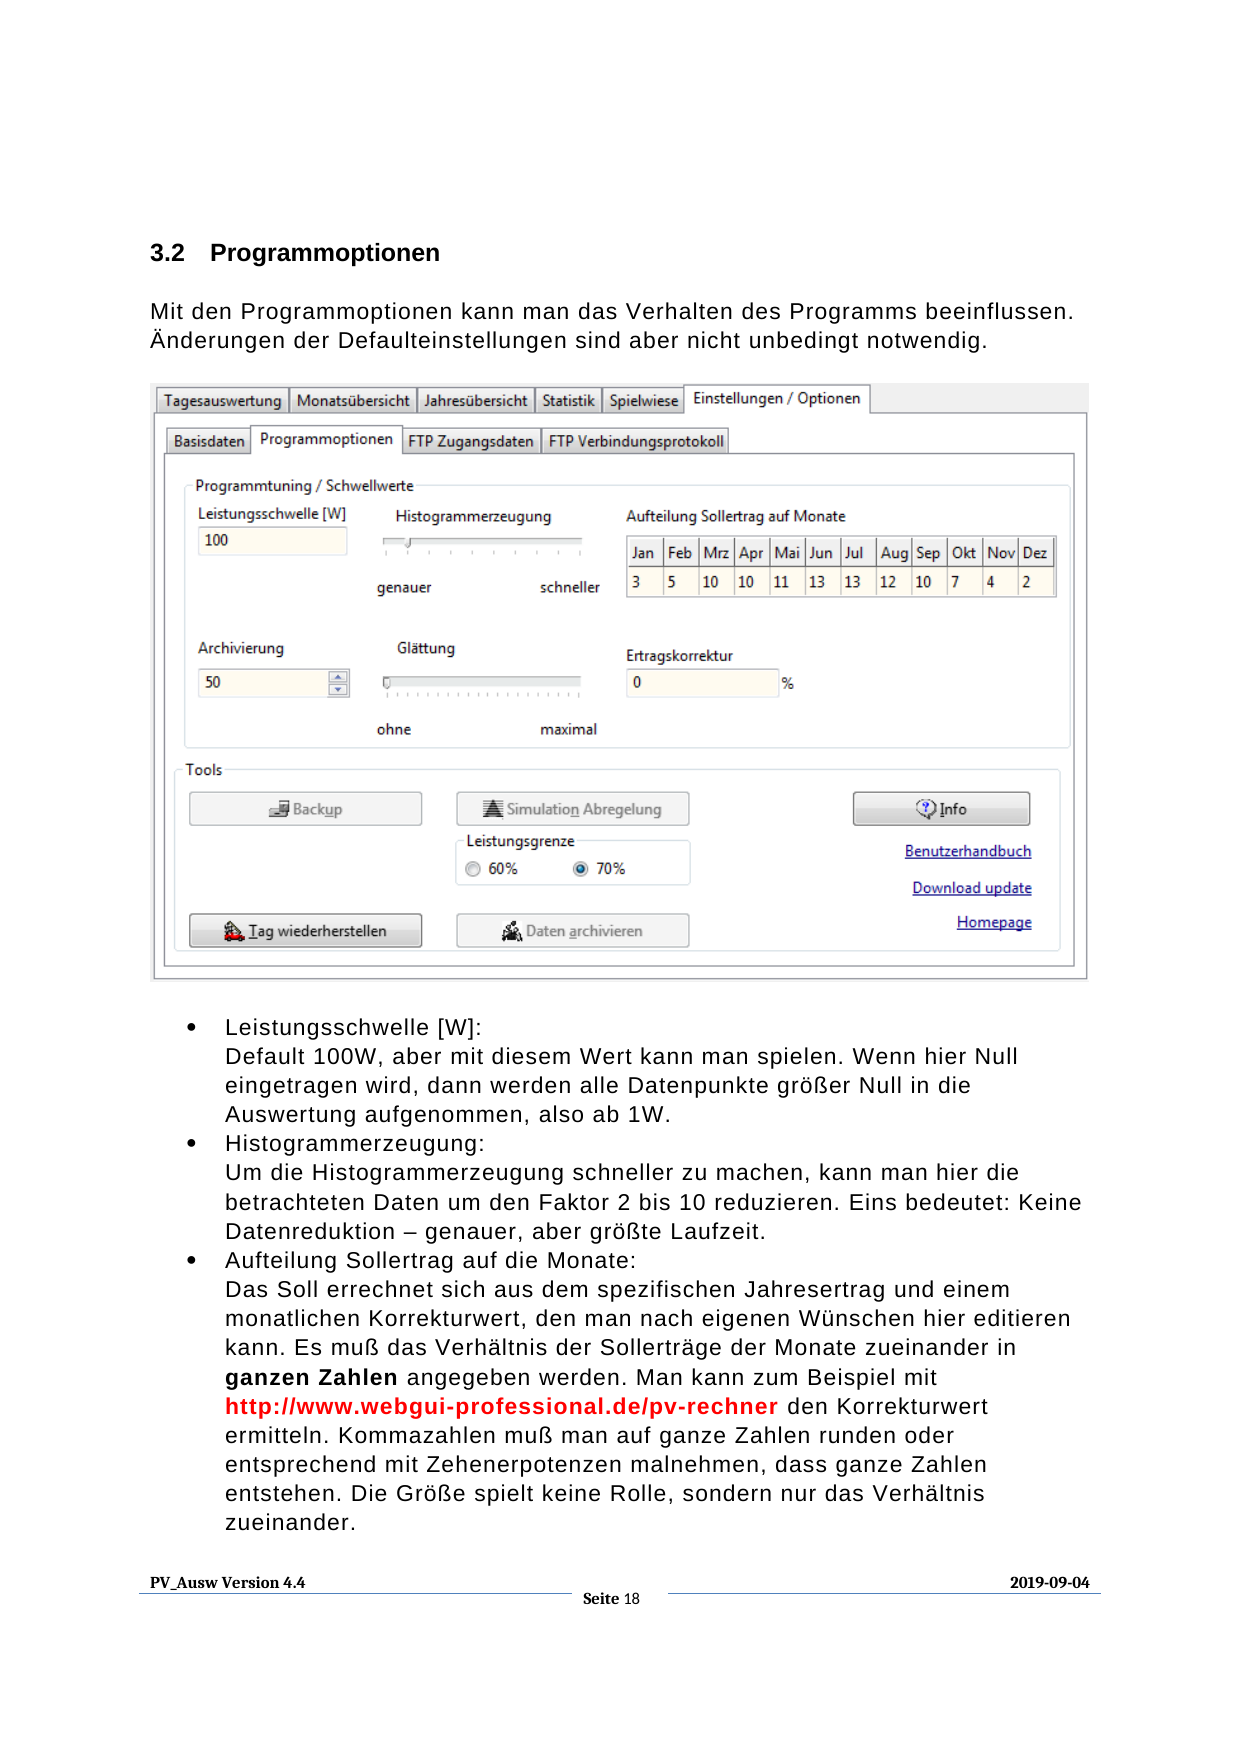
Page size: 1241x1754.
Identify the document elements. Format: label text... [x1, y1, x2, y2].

list Aufteilung Sollertrag auf die Monate: Das Soll errechnet sich aus dem spezifischen Jahresertrag und einem monatlichen Korrekturwert, den man nach eigenen Wünschen hier editieren kann. Es muß das Verhältnis der Sollerträge der Monate zueinander in ganzen Zahlen angegeben werden. Man kann zum Beispiel mit http://www.webgui-professional.de/pv-rechner den Korrekturwert ermitteln. Kommazahlen muß man auf ganze Zahlen runden oder entsprechend mit Zehenerpotenzen malnehmen, dass ganze Zahlen entstehen. Die Größe spielt keine Rolle, sondern nur das Verhältnis zueinander. [187, 1244, 1090, 1536]
list Leistungsschwelle [W]: Default 100W, aber mit diesem Wert kann man spielen. Wenn hier Null eingetragen wird, dann werden alle Datenpunkte größer Null in die Auswertung aufgenommen, also ab 1W. [187, 1011, 1090, 1127]
list Histogrammerzeugung: Um die Histogrammerzeugung schneller zu machen, kann man hier die betrachteten Daten um den Faktor 2 bis 10 reduzieren. Eins bedeutet: Keine Datenreduktion – genauer, aber größte Laufzeit. [187, 1127, 1090, 1244]
subtitle Programmoptionen [150, 237, 1090, 266]
picture [150, 383, 1089, 982]
text Mit den Programmoptionen kann man das Verhalten des Programms beeinflussen. Änderungen der Defaulteinstellungen sind aber nicht unbedingt notwendig. [150, 295, 1090, 354]
